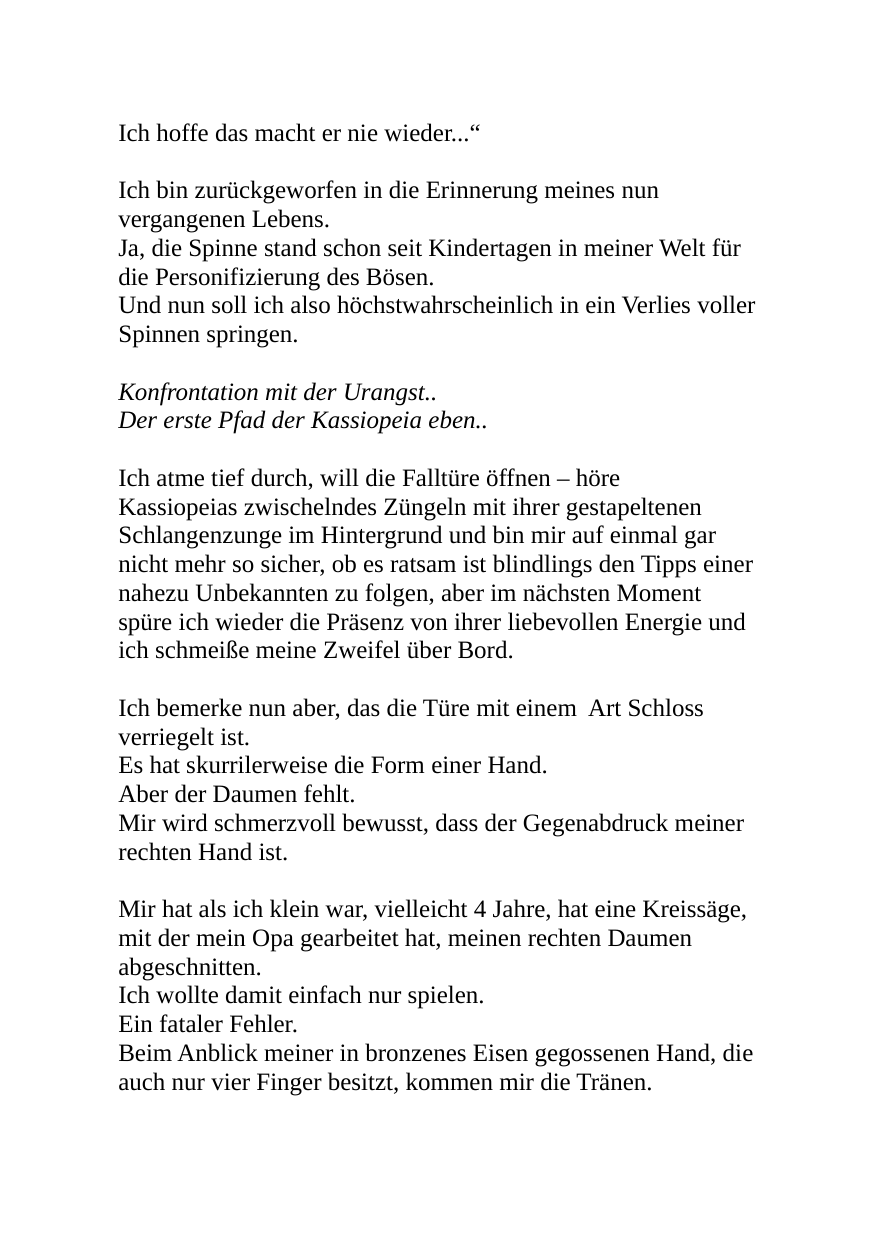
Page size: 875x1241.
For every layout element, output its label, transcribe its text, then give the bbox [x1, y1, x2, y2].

text Kassiopeias zwischelndes Züngeln mit ihrer gestapeltenen Schlangenzunge im Hintergrund und bin mir auf einmal gar nicht mehr so sicher, ob es ratsam ist blindlings den Tipps einer nahezu Unbekannten zu folgen, aber im nächsten Moment spüre ich wieder die Präsenz von ihrer liebevollen Energie und ich schmeiße meine Zweifel über Bord. [118, 492, 756, 664]
text Ich hoffe das macht er nie wieder...“ [118, 118, 756, 147]
text Und nun soll ich also höchstwahrscheinlich in ein Verlies voller Spinnen springen. [118, 291, 756, 348]
text Aber der Daumen fehlt. [118, 779, 756, 808]
text Mir wird schmerzvoll bewusst, dass der Gegenabdruck meiner rechten Hand ist. [118, 808, 756, 866]
text Ich bemerke nun aber, das die Türe mit einem Art Schloss verriegelt ist. [118, 693, 756, 751]
text Ich wollte damit einfach nur spielen. [118, 981, 756, 1009]
text Mir hat als ich klein war, vielleicht 4 Jahre, hat eine Kreissäge, mit der mein Opa gearbeitet hat, meinen rechten Daumen abgeschnitten. [118, 894, 756, 981]
text Ich atme tief durch, will die Falltüre öffnen – höre [118, 463, 756, 492]
text Konfrontation mit der Urangst.. [118, 377, 756, 406]
text Es hat skurrilerweise die Form einer Hand. [118, 751, 756, 779]
text Ein fataler Fehler. [118, 1009, 756, 1038]
text Beim Anblick meiner in bronzenes Eisen gegossenen Hand, die auch nur vier Finger besitzt, kommen mir die Tränen. [118, 1038, 756, 1096]
text Ich bin zurückgeworfen in die Erinnerung meines nun vergangenen Lebens. [118, 176, 756, 233]
text Ja, die Spinne stand schon seit Kindertagen in meiner Welt für die Personifizierung des Bösen. [118, 233, 756, 291]
text Der erste Pfad der Kassiopeia eben.. [118, 406, 756, 434]
